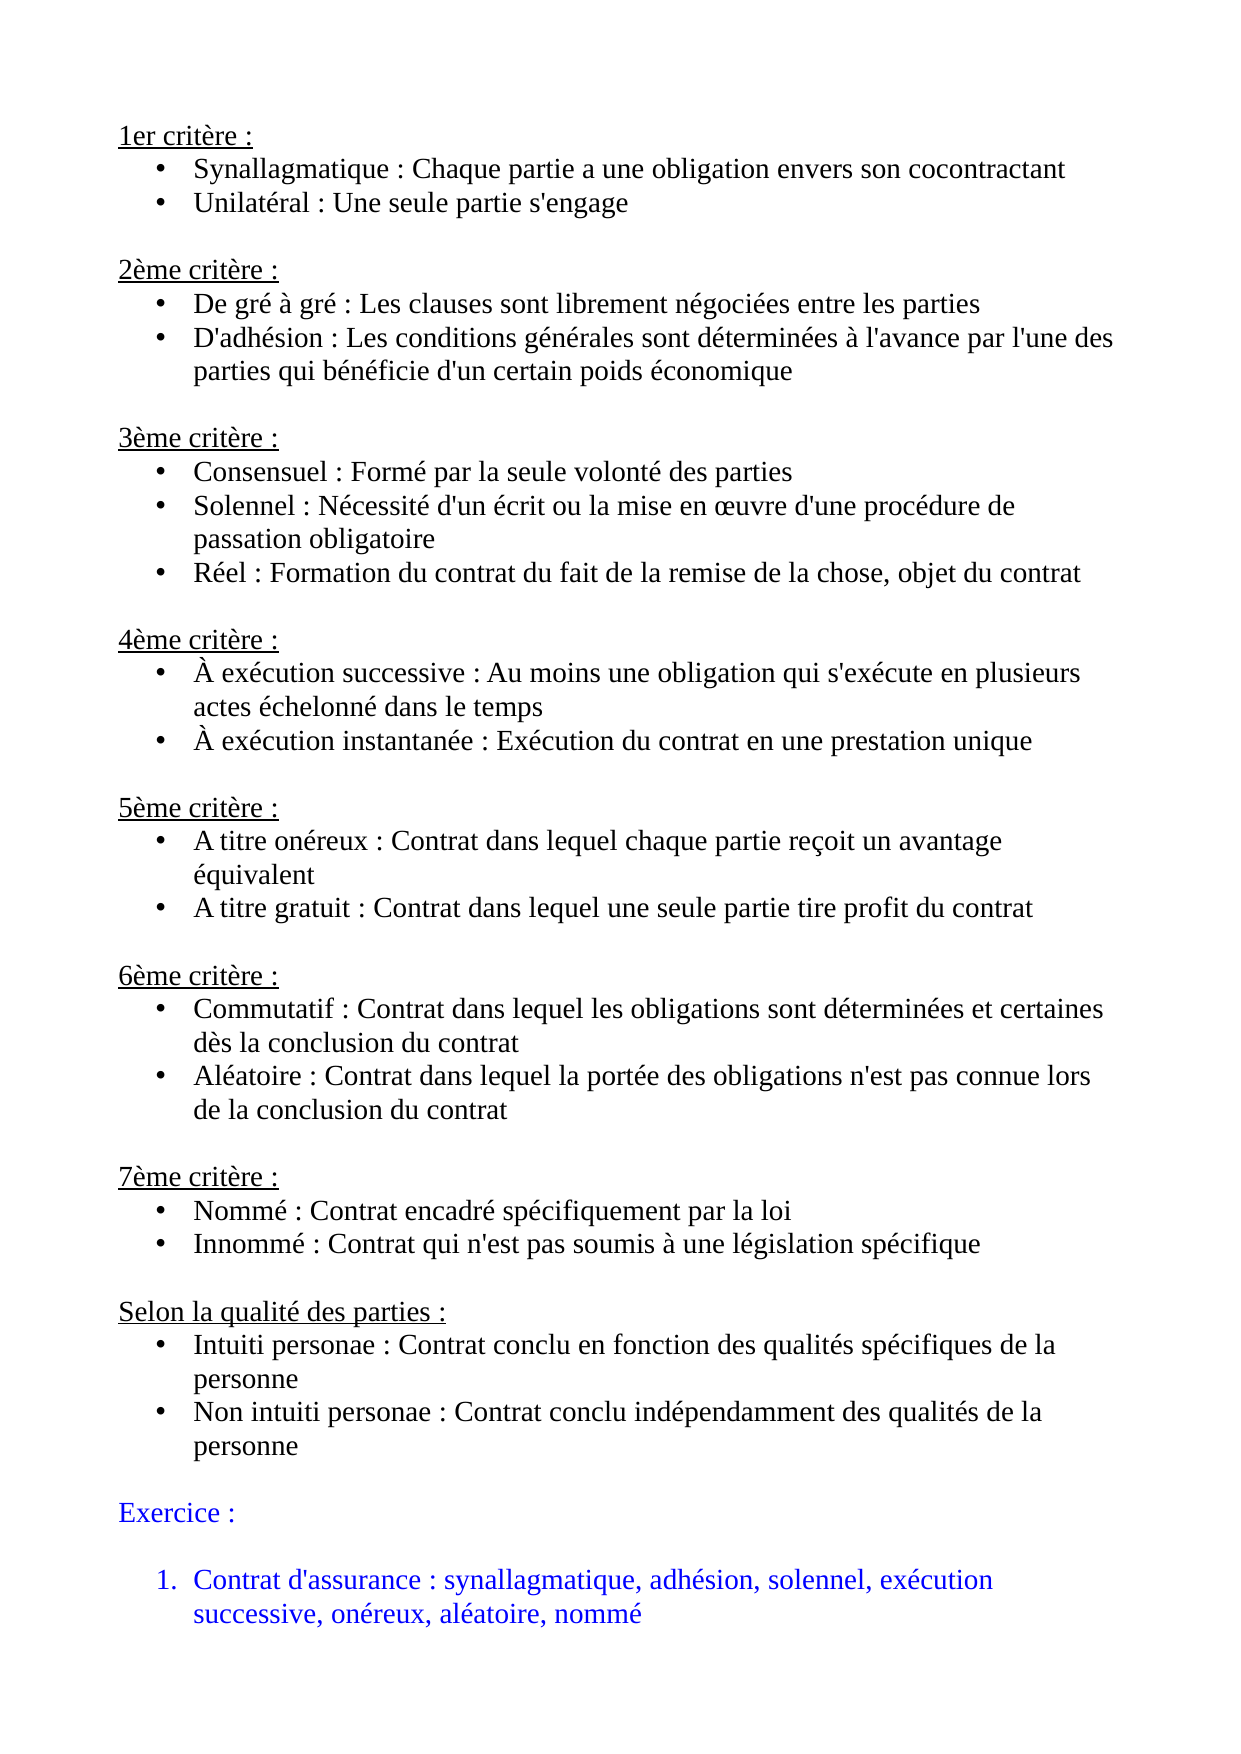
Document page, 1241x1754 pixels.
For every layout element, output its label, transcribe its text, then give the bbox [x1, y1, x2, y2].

list Consensuel : Formé par la seule volonté des parties [156, 454, 1122, 488]
text 4ème critère : [118, 622, 1122, 656]
list De gré à gré : Les clauses sont librement négociées entre les parties [156, 286, 1122, 320]
list A titre onéreux : Contrat dans lequel chaque partie reçoit un avantage équivalent [156, 823, 1122, 891]
text Exercice : [118, 1495, 1122, 1529]
list Nommé : Contrat encadré spécifiquement par la loi [156, 1193, 1122, 1226]
list À exécution successive : Au moins une obligation qui s'exécute en plusieurs actes échelonné dans le temps [156, 656, 1122, 723]
list Innommé : Contrat qui n'est pas soumis à une législation spécifique [156, 1226, 1122, 1260]
text 1er critère : [118, 118, 1122, 152]
text 7ème critère : [118, 1159, 1122, 1193]
list Intuiti personae : Contrat conclu en fonction des qualités spécifiques de la personne [156, 1327, 1122, 1394]
list Aléatoire : Contrat dans lequel la portée des obligations n'est pas connue lors de la conclusion du contrat [156, 1058, 1122, 1126]
list Non intuiti personae : Contrat conclu indépendamment des qualités de la personne [156, 1394, 1122, 1462]
list Solennel : Nécessité d'un écrit ou la mise en œuvre d'une procédure de passation obligatoire [156, 488, 1122, 555]
list A titre gratuit : Contrat dans lequel une seule partie tire profit du contrat [156, 891, 1122, 924]
list À exécution instantanée : Exécution du contrat en une prestation unique [156, 723, 1122, 756]
text 6ème critère : [118, 958, 1122, 991]
list Unilatéral : Une seule partie s'engage [156, 185, 1122, 219]
text 2ème critère : [118, 252, 1122, 286]
list Réel : Formation du contrat du fait de la remise de la chose, objet du contrat [156, 555, 1122, 588]
text Selon la qualité des parties : [118, 1294, 1122, 1327]
text 5ème critère : [118, 790, 1122, 823]
list Contrat d'assurance : synallagmatique, adhésion, solennel, exécution successive, onéreux, aléatoire, nommé [156, 1562, 1122, 1629]
text 3ème critère : [118, 420, 1122, 454]
list D'adhésion : Les conditions générales sont déterminées à l'avance par l'une des parties qui bénéficie d'un certain poids économique [156, 320, 1122, 387]
list Synallagmatique : Chaque partie a une obligation envers son cocontractant [156, 152, 1122, 185]
list Commutatif : Contrat dans lequel les obligations sont déterminées et certaines dès la conclusion du contrat [156, 991, 1122, 1058]
